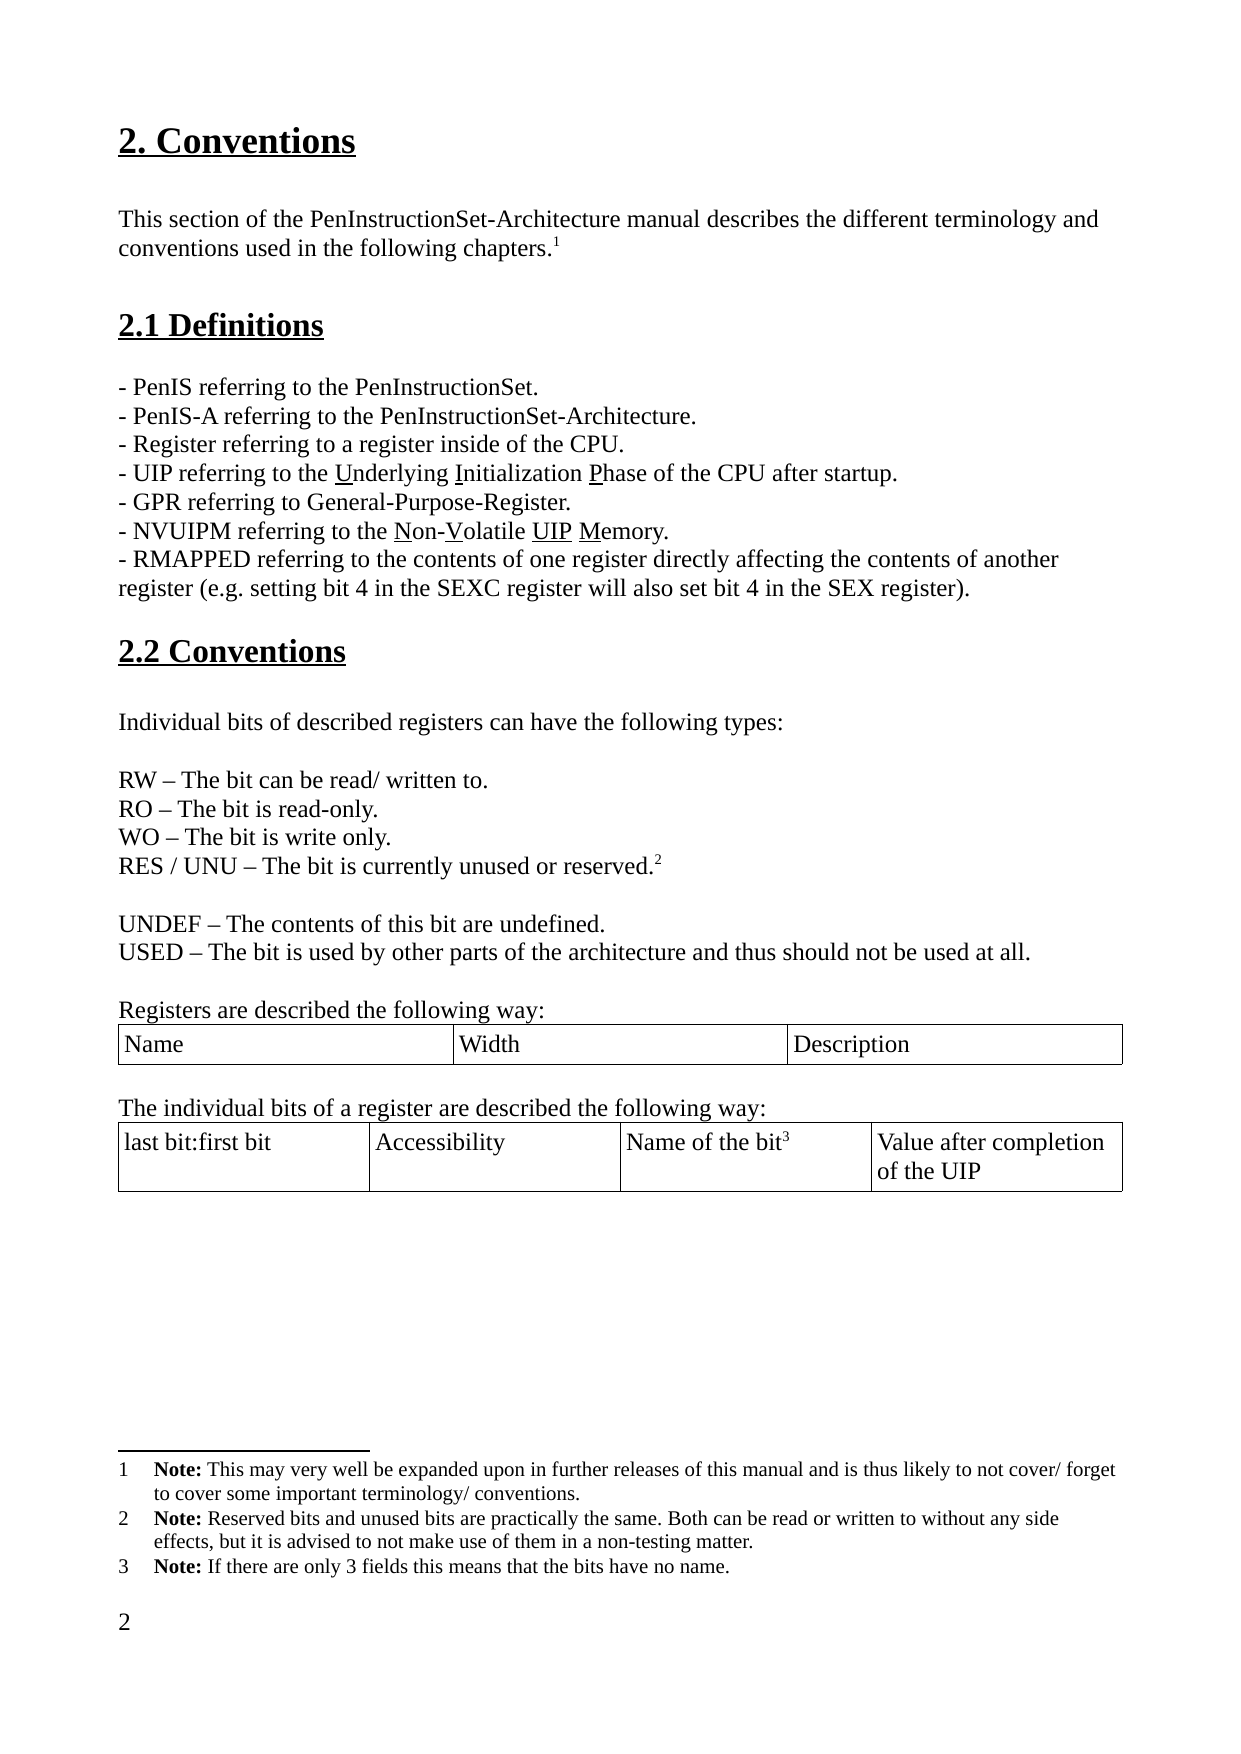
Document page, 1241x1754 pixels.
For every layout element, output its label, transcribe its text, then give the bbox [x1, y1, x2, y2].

table_header last bit:first bit [119, 1123, 369, 1191]
text 2.1 Definitions [118, 305, 1122, 343]
table_header Accessibility [370, 1123, 620, 1191]
text USED – The bit is used by other parts of the architecture and thus should not be used at all. [118, 937, 1122, 966]
table_header Value after completion of the UIP [872, 1123, 1122, 1191]
text WO – The bit is write only. [118, 822, 1122, 851]
text 2.2 Conventions [118, 631, 1122, 669]
table_header Name of the bit [621, 1123, 871, 1191]
text Note: Reserved bits and unused bits are practically the same. Both can be read or written to without any side effects, but it is advised to not make use of them in a non-testing matter. [118, 1505, 1122, 1553]
text - RMAPPED referring to the contents of one register directly affecting the contents of another register (e.g. setting bit 4 in the SEXC register will also set bit 4 in the SEX register). [118, 544, 1122, 602]
text Note: This may very well be expanded upon in further releases of this manual and is thus likely to not cover/ forget to cover some important terminology/ conventions. [118, 1457, 1122, 1505]
text RW – The bit can be read/ written to. [118, 765, 1122, 794]
text - NVUIPM referring to the Non-Volatile UIP Memory. [118, 516, 1122, 544]
table_header Description [788, 1025, 1122, 1064]
text - GPR referring to General-Purpose-Register. [118, 487, 1122, 516]
text This section of the PenInstructionSet-Architecture manual describes the different terminology and conventions used in the following chapters. [118, 204, 1122, 262]
text RES / UNU – The bit is currently unused or reserved. [118, 851, 1122, 880]
text - PenIS-A referring to the PenInstructionSet-Architecture. [118, 401, 1122, 429]
text RO – The bit is read-only. [118, 794, 1122, 822]
text - Register referring to a register inside of the CPU. [118, 429, 1122, 458]
text The individual bits of a register are described the following way: [118, 1093, 1122, 1122]
text - UIP referring to the Underlying Initialization Phase of the CPU after startup. [118, 458, 1122, 487]
table_header Width [454, 1025, 787, 1064]
text Individual bits of described registers can have the following types: [118, 707, 1122, 736]
text 2. Conventions [118, 118, 1122, 161]
text - PenIS referring to the PenInstructionSet. [118, 372, 1122, 401]
text UNDEF – The contents of this bit are undefined. [118, 909, 1122, 937]
table_header Name [119, 1025, 453, 1064]
text Registers are described the following way: [118, 995, 1122, 1024]
